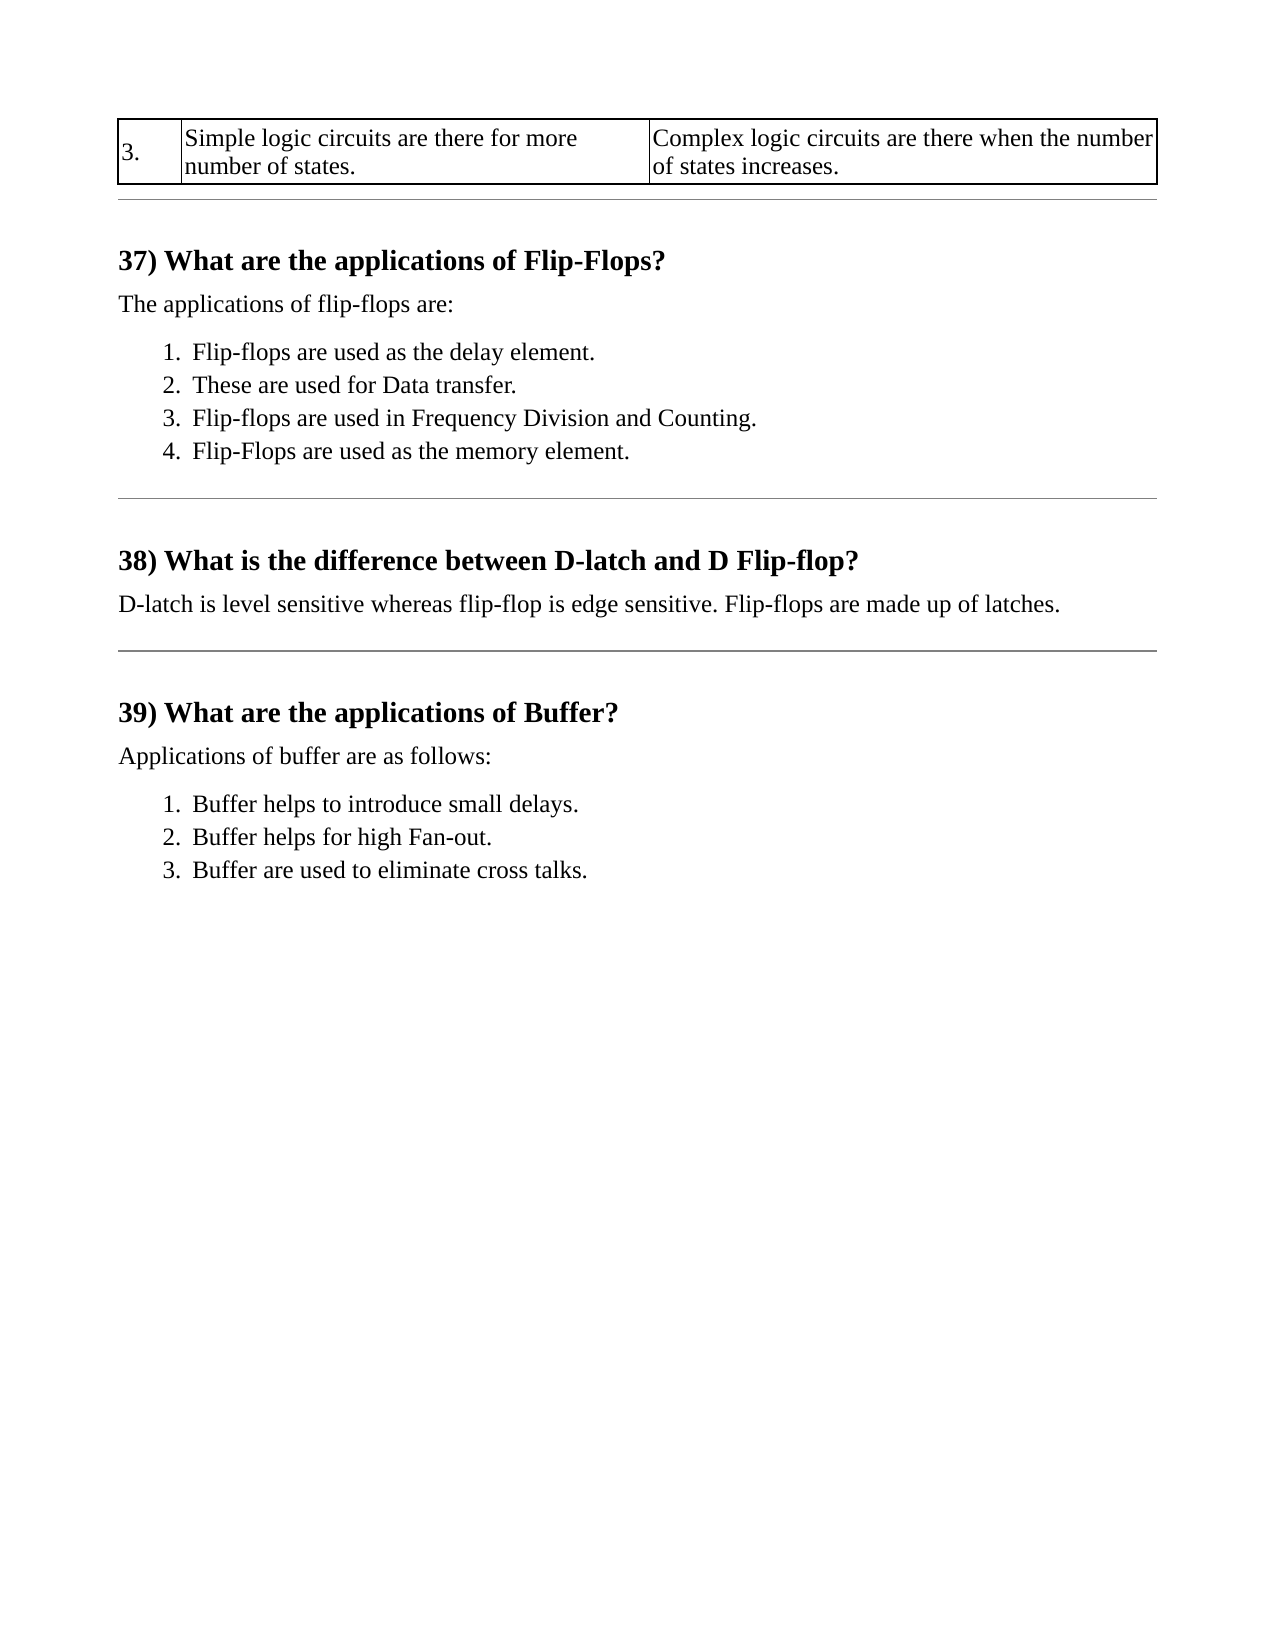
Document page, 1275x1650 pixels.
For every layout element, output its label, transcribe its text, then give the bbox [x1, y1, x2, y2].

list Flip-flops are used as the delay element. [162, 337, 1157, 366]
subtitle 38) What is the difference between D-latch and D Flip-flop? [118, 543, 1157, 576]
subtitle 37) What are the applications of Flip-Flops? [118, 243, 1157, 277]
text The applications of flip-flops are: [118, 289, 1157, 318]
text Applications of buffer are as follows: [118, 741, 1157, 770]
list Buffer are used to eliminate cross talks. [162, 855, 1157, 883]
list Flip-flops are used in Frequency Division and Counting. [162, 403, 1157, 432]
list Buffer helps for high Fan-out. [162, 822, 1157, 851]
table_cell 3. [119, 120, 181, 183]
subtitle 39) What are the applications of Buffer? [118, 695, 1157, 729]
list Buffer helps to introduce small delays. [162, 789, 1157, 817]
list Flip-Flops are used as the memory element. [162, 436, 1157, 465]
text D-latch is level sensitive whereas flip-flop is edge sensitive. Flip-flops are made up of latches. [118, 589, 1157, 617]
table_cell Simple logic circuits are there for more number of states. [182, 120, 649, 183]
list These are used for Data transfer. [162, 370, 1157, 399]
table_cell Complex logic circuits are there when the number of states increases. [650, 120, 1156, 183]
